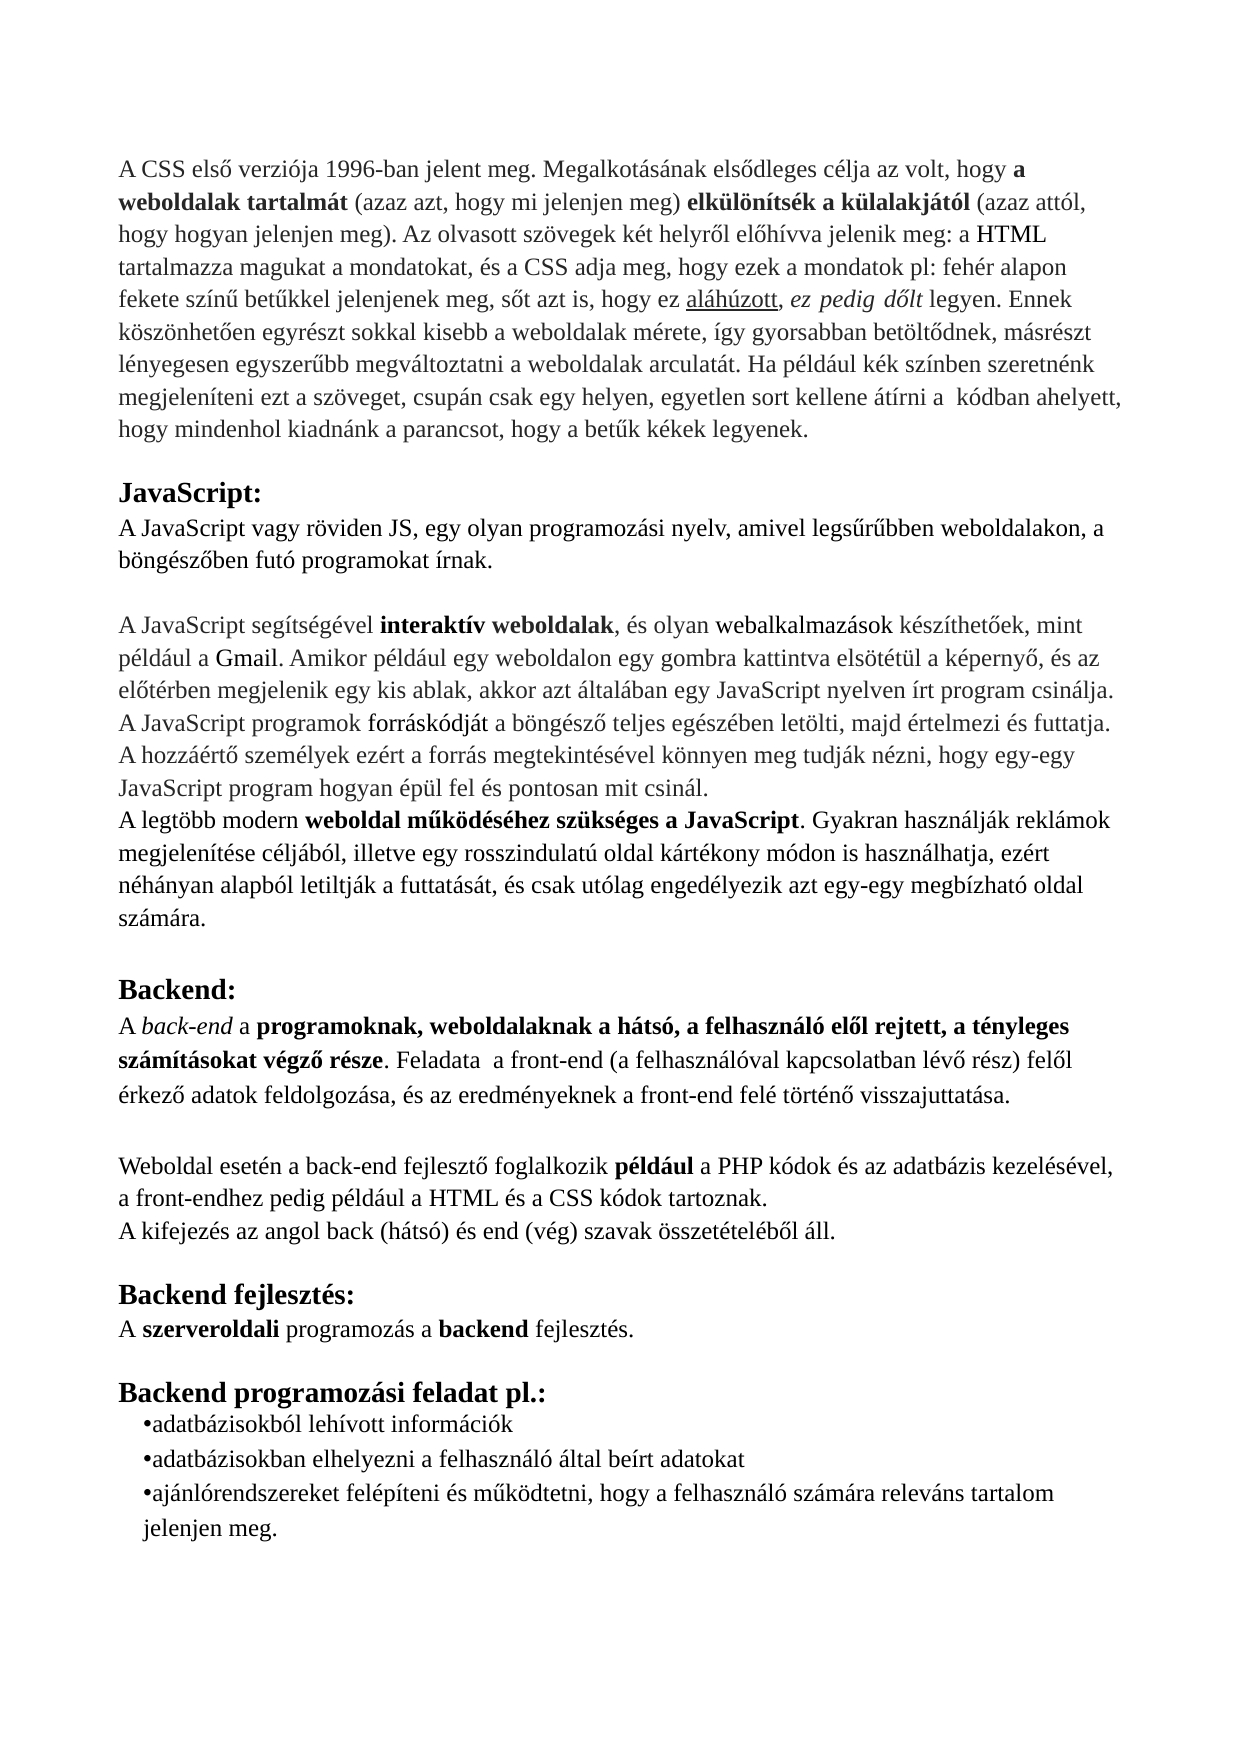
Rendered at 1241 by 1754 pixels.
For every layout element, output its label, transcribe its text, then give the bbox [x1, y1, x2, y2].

list adatbázisokban elhelyezni a felhasználó által beírt adatokat [118, 1444, 1122, 1472]
text A JavaScript programok forráskódját a böngésző teljes egészében letölti, majd értelmezi és futtatja. A hozzáértő személyek ezért a forrás megtekintésével könnyen meg tudják nézni, hogy egy-egy JavaScript program hogyan épül fel és pontosan mit csinál. [118, 704, 1122, 802]
text Backend: A back-end a programoknak, weboldalaknak a hátsó, a felhasználó elől rejtett, a tényleges számításokat végző része. Feladata a front-end (a felhasználóval kapcsolatban lévő rész) felől érkező adatok feldolgozása, és az eredményeknek a front-end felé történő visszajuttatása. [118, 972, 1122, 1109]
list ajánlórendszereket felépíteni és működtetni, hogy a felhasználó számára releváns tartalom jelenjen meg. [118, 1478, 1122, 1576]
text A legtöbb modern weboldal működéséhez szükséges a JavaScript. Gyakran használják reklámok megjelenítése céljából, illetve egy rosszindulatú oldal kártékony módon is használhatja, ezért néhányan alapból letiltják a futtatását, és csak utólag engedélyezik azt egy-egy megbízható oldal számára. [118, 802, 1122, 932]
text Backend fejlesztés: A szerveroldali programozás a backend fejlesztés. Backend programozási feladat pl.: [118, 1277, 1122, 1409]
text Weboldal esetén a back-end fejlesztő foglalkozik például a PHP kódok és az adatbázis kezelésével, a front-endhez pedig például a HTML és a CSS kódok tartoznak. [118, 1147, 1122, 1212]
list adatbázisokból lehívott információk [118, 1409, 1122, 1438]
text A kifejezés az angol back (hátsó) és end (vég) szavak összetételéből áll. [118, 1212, 1122, 1244]
text A CSS első verziója 1996-ban jelent meg. Megalkotásának elsődleges célja az volt, hogy a weboldalak tartalmát (azaz azt, hogy mi jelenjen meg) elkülönítsék a külalakjától (azaz attól, hogy hogyan jelenjen meg). Az olvasott szövegek két helyről előhívva jelenik meg: a HTML tartalmazza magukat a mondatokat, és a CSS adja meg, hogy ezek a mondatok pl: fehér alapon fekete színű betűkkel jelenjenek meg, sőt azt is, hogy ez aláhúzott, ez pedig dőlt legyen. Ennek köszönhetően egyrészt sokkal kisebb a weboldalak mérete, így gyorsabban betöltődnek, másrészt lényegesen egyszerűbb megváltoztatni a weboldalak arculatát. Ha például kék színben szeretnénk megjeleníteni ezt a szöveget, csupán csak egy helyen, egyetlen sort kellene átírni a kódban ahelyett, hogy mindenhol kiadnánk a parancsot, hogy a betűk kékek legyenek. JavaScript: A JavaScript vagy röviden JS, egy olyan programozási nyelv, amivel legsűrűbben weboldalakon, a böngészőben futó programokat írnak. A JavaScript segítségével interaktív weboldalak, és olyan webalkalmazások készíthetőek, mint például a Gmail. Amikor például egy weboldalon egy gombra kattintva elsötétül a képernyő, és az előtérben megjelenik egy kis ablak, akkor azt általában egy JavaScript nyelven írt program csinálja. [118, 118, 1122, 704]
